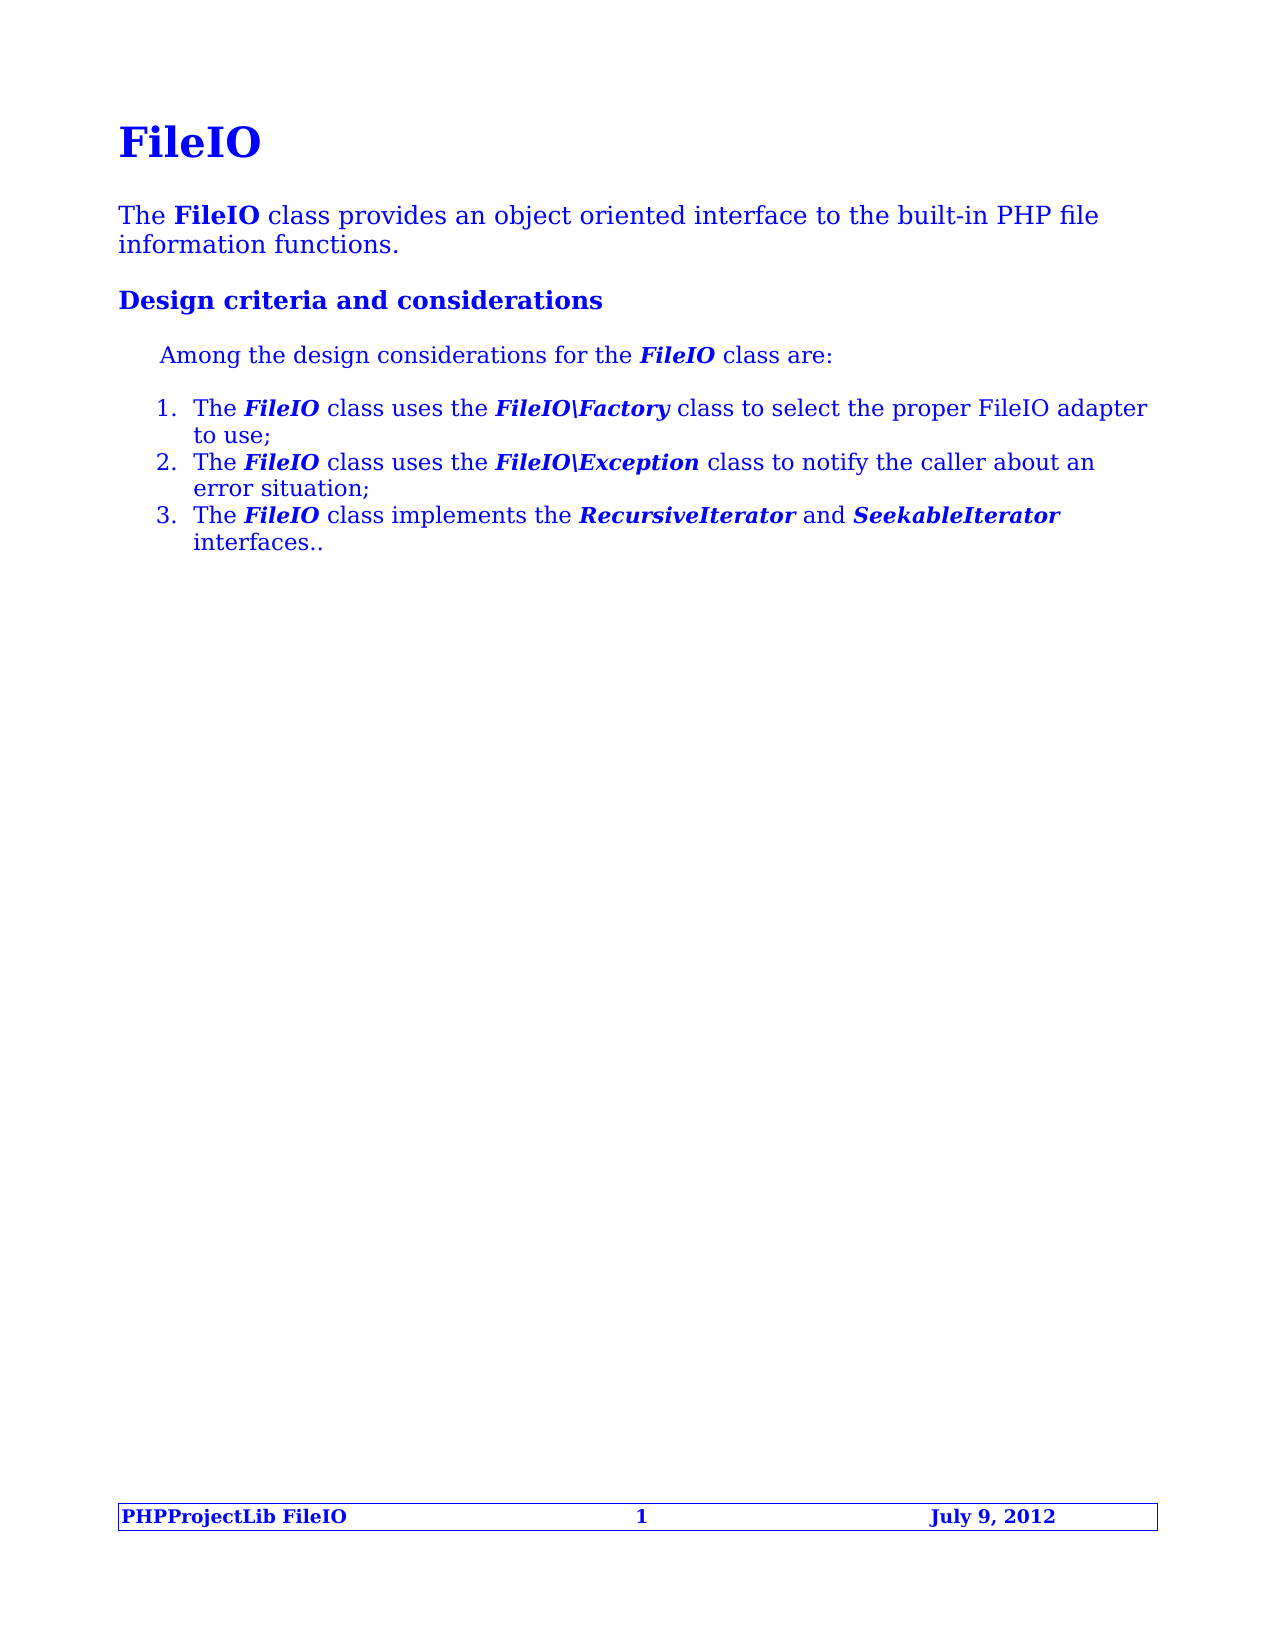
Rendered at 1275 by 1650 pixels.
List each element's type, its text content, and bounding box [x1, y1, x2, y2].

title Design criteria and considerations [118, 286, 1157, 316]
list The FileIO class implements the RecursiveIterator and SeekableIterator interfaces.. [156, 502, 1157, 556]
text The FileIO class provides an object oriented interface to the built-in PHP file information functions. [118, 201, 1157, 259]
list The FileIO class uses the FileIO\Exception class to notify the caller about an error situation; [156, 449, 1157, 502]
list The FileIO class uses the FileIO\Factory class to select the proper FileIO adapter to use; [156, 396, 1157, 449]
title FileIO [118, 118, 1157, 167]
text Among the design considerations for the FileIO class are: [159, 342, 1157, 369]
